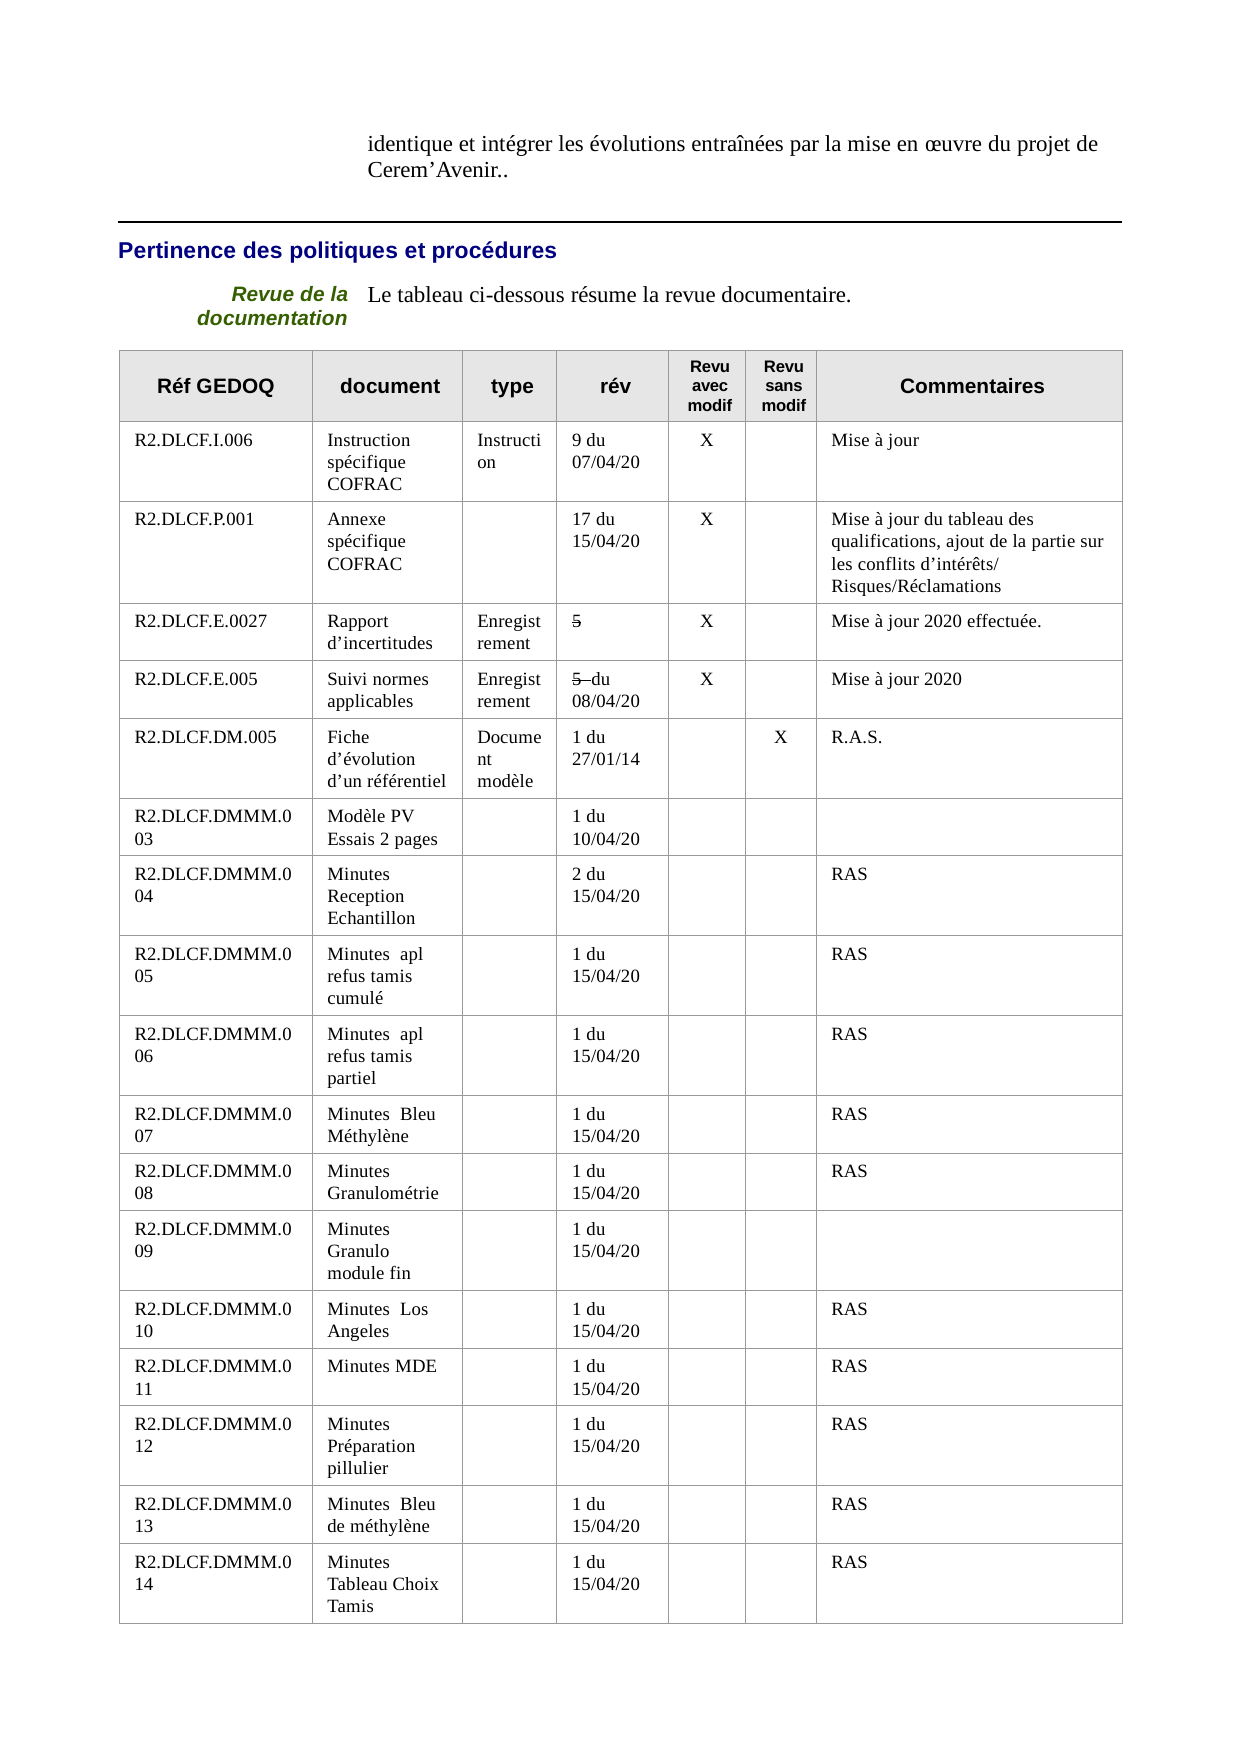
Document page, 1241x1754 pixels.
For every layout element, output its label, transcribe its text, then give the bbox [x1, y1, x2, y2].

table_cell 1 du 15/04/20 [557, 1291, 668, 1348]
table_cell R2.DLCF.DMMM.010 [120, 1291, 312, 1348]
table_cell X [669, 422, 745, 501]
table_cell [669, 1291, 745, 1348]
table_header Revu sans modif [746, 351, 816, 421]
table_header Pertinence des politiques et procédures [118, 223, 1122, 269]
table_cell 1 du 15/04/20 [557, 1486, 668, 1543]
table_cell Minutes Bleu de méthylène [313, 1486, 462, 1543]
table_cell RAS [817, 1096, 1122, 1152]
table_cell [463, 856, 556, 935]
table_cell [669, 1096, 745, 1152]
table_cell 5 du 08/04/20 [557, 661, 668, 718]
table_cell R2.DLCF.P.001 [120, 502, 312, 602]
table_cell [463, 1016, 556, 1095]
table_cell [463, 1544, 556, 1623]
table_cell [669, 1486, 745, 1543]
table_cell Minutes Los Angeles [313, 1291, 462, 1348]
table_cell Minutes Reception Echantillon [313, 856, 462, 935]
table_cell Fiche d’évolution d’un référentiel [313, 719, 462, 798]
table_cell RAS [817, 1016, 1122, 1095]
table_cell [463, 1096, 556, 1152]
table_cell [463, 936, 556, 1015]
table_cell X [669, 661, 745, 718]
table_cell [463, 1211, 556, 1290]
table_cell 1 du 27/01/14 [557, 719, 668, 798]
table_cell [746, 422, 816, 501]
table_header Revu avec modif [669, 351, 745, 421]
table_cell RAS [817, 856, 1122, 935]
table_cell R2.DLCF.DMMM.011 [120, 1349, 312, 1405]
table_header type [463, 351, 556, 421]
table_cell [669, 1211, 745, 1290]
table_cell R2.DLCF.DMMM.006 [120, 1016, 312, 1095]
table_cell RAS [817, 1291, 1122, 1348]
table_header [118, 118, 356, 189]
table_cell Mise à jour 2020 effectuée. [817, 604, 1122, 660]
table_cell X [746, 719, 816, 798]
table_cell Mise à jour [817, 422, 1122, 501]
table_cell [746, 1211, 816, 1290]
table_cell RAS [817, 1486, 1122, 1543]
table_cell 1 du 15/04/20 [557, 1096, 668, 1152]
table_cell Mise à jour du tableau des qualifications, ajout de la partie sur les conflits d’intérêts/ Risques/Réclamations [817, 502, 1122, 602]
table_cell [463, 1486, 556, 1543]
table_cell Enregistrement [463, 661, 556, 718]
table_cell Instruction [463, 422, 556, 501]
table_cell Minutes MDE [313, 1349, 462, 1405]
table_cell Minutes apl refus tamis partiel [313, 1016, 462, 1095]
table_cell [746, 604, 816, 660]
table_cell [463, 1406, 556, 1485]
table_cell [669, 856, 745, 935]
table_cell [669, 1349, 745, 1405]
table_cell [746, 936, 816, 1015]
table_cell [746, 1544, 816, 1623]
table_cell [746, 661, 816, 718]
table_cell 9 du 07/04/20 [557, 422, 668, 501]
table_cell Document modèle [463, 719, 556, 798]
table_cell [817, 1211, 1122, 1290]
table_cell 17 du 15/04/20 [557, 502, 668, 602]
table_cell 1 du 15/04/20 [557, 1211, 668, 1290]
table_cell R2.DLCF.E.005 [120, 661, 312, 718]
table_cell R2.DLCF.DMMM.005 [120, 936, 312, 1015]
table_cell [463, 799, 556, 855]
table_cell Mise à jour 2020 [817, 661, 1122, 718]
table_cell [746, 1486, 816, 1543]
table_header document [313, 351, 462, 421]
table_cell [746, 856, 816, 935]
table_cell 1 du 15/04/20 [557, 1349, 668, 1405]
table_cell [463, 1349, 556, 1405]
table_cell RAS [817, 1406, 1122, 1485]
table_cell Minutes Granulométrie [313, 1154, 462, 1210]
table_cell [746, 1291, 816, 1348]
table_cell [746, 799, 816, 855]
table_cell Minutes Bleu Méthylène [313, 1096, 462, 1152]
table_cell Suivi normes applicables [313, 661, 462, 718]
table_cell [463, 1291, 556, 1348]
table_cell RAS [817, 936, 1122, 1015]
table_cell [746, 1096, 816, 1152]
table_cell R.A.S. [817, 719, 1122, 798]
table_cell 1 du 15/04/20 [557, 936, 668, 1015]
table_cell Modèle PV Essais 2 pages [313, 799, 462, 855]
table_cell 1 du 15/04/20 [557, 1406, 668, 1485]
table_cell [463, 502, 556, 602]
table_cell R2.DLCF.DM.005 [120, 719, 312, 798]
table_cell R2.DLCF.DMMM.003 [120, 799, 312, 855]
table_cell 1 du 15/04/20 [557, 1154, 668, 1210]
table_cell [669, 799, 745, 855]
table_cell [669, 1544, 745, 1623]
table_header Le tableau ci-dessous résume la revue documentaire. [356, 269, 1122, 336]
table_cell [746, 1349, 816, 1405]
table_cell 1 du 15/04/20 [557, 1016, 668, 1095]
table_cell Minutes Préparation pillulier [313, 1406, 462, 1485]
table_cell [669, 1154, 745, 1210]
table_cell R2.DLCF.DMMM.009 [120, 1211, 312, 1290]
table_cell Minutes Tableau Choix Tamis [313, 1544, 462, 1623]
table_cell Minutes Granulo module fin [313, 1211, 462, 1290]
table_cell RAS [817, 1349, 1122, 1405]
table_cell Rapport d’incertitudes [313, 604, 462, 660]
table_cell R2.DLCF.DMMM.007 [120, 1096, 312, 1152]
table_cell R2.DLCF.I.006 [120, 422, 312, 501]
table_cell 1 du 10/04/20 [557, 799, 668, 855]
table_cell R2.DLCF.DMMM.008 [120, 1154, 312, 1210]
table_cell [669, 936, 745, 1015]
table_header Réf GEDOQ [120, 351, 312, 421]
table_cell 1 du 15/04/20 [557, 1544, 668, 1623]
table_cell X [669, 502, 745, 602]
table_cell RAS [817, 1544, 1122, 1623]
table_header identique et intégrer les évolutions entraînées par la mise en œuvre du projet de Cerem’Avenir.. [356, 118, 1122, 189]
table_header Revue de la documentation [118, 269, 356, 336]
table_cell R2.DLCF.DMMM.013 [120, 1486, 312, 1543]
table_cell [817, 799, 1122, 855]
table_cell Enregistrement [463, 604, 556, 660]
table_cell R2.DLCF.DMMM.014 [120, 1544, 312, 1623]
table_cell Annexe spécifique COFRAC [313, 502, 462, 602]
table_cell 2 du 15/04/20 [557, 856, 668, 935]
table_cell Instruction spécifique COFRAC [313, 422, 462, 501]
table_cell X [669, 604, 745, 660]
table_cell [669, 719, 745, 798]
table_cell [463, 1154, 556, 1210]
table_cell RAS [817, 1154, 1122, 1210]
table_cell R2.DLCF.DMMM.012 [120, 1406, 312, 1485]
table_cell R2.DLCF.E.0027 [120, 604, 312, 660]
table_cell [669, 1016, 745, 1095]
table_header rév [557, 351, 668, 421]
table_cell 5 [557, 604, 668, 660]
table_cell [669, 1406, 745, 1485]
table_cell [746, 1406, 816, 1485]
table_cell [746, 502, 816, 602]
table_cell Minutes apl refus tamis cumulé [313, 936, 462, 1015]
table_cell [746, 1016, 816, 1095]
table_cell [746, 1154, 816, 1210]
table_header Commentaires [817, 351, 1122, 421]
table_cell R2.DLCF.DMMM.004 [120, 856, 312, 935]
